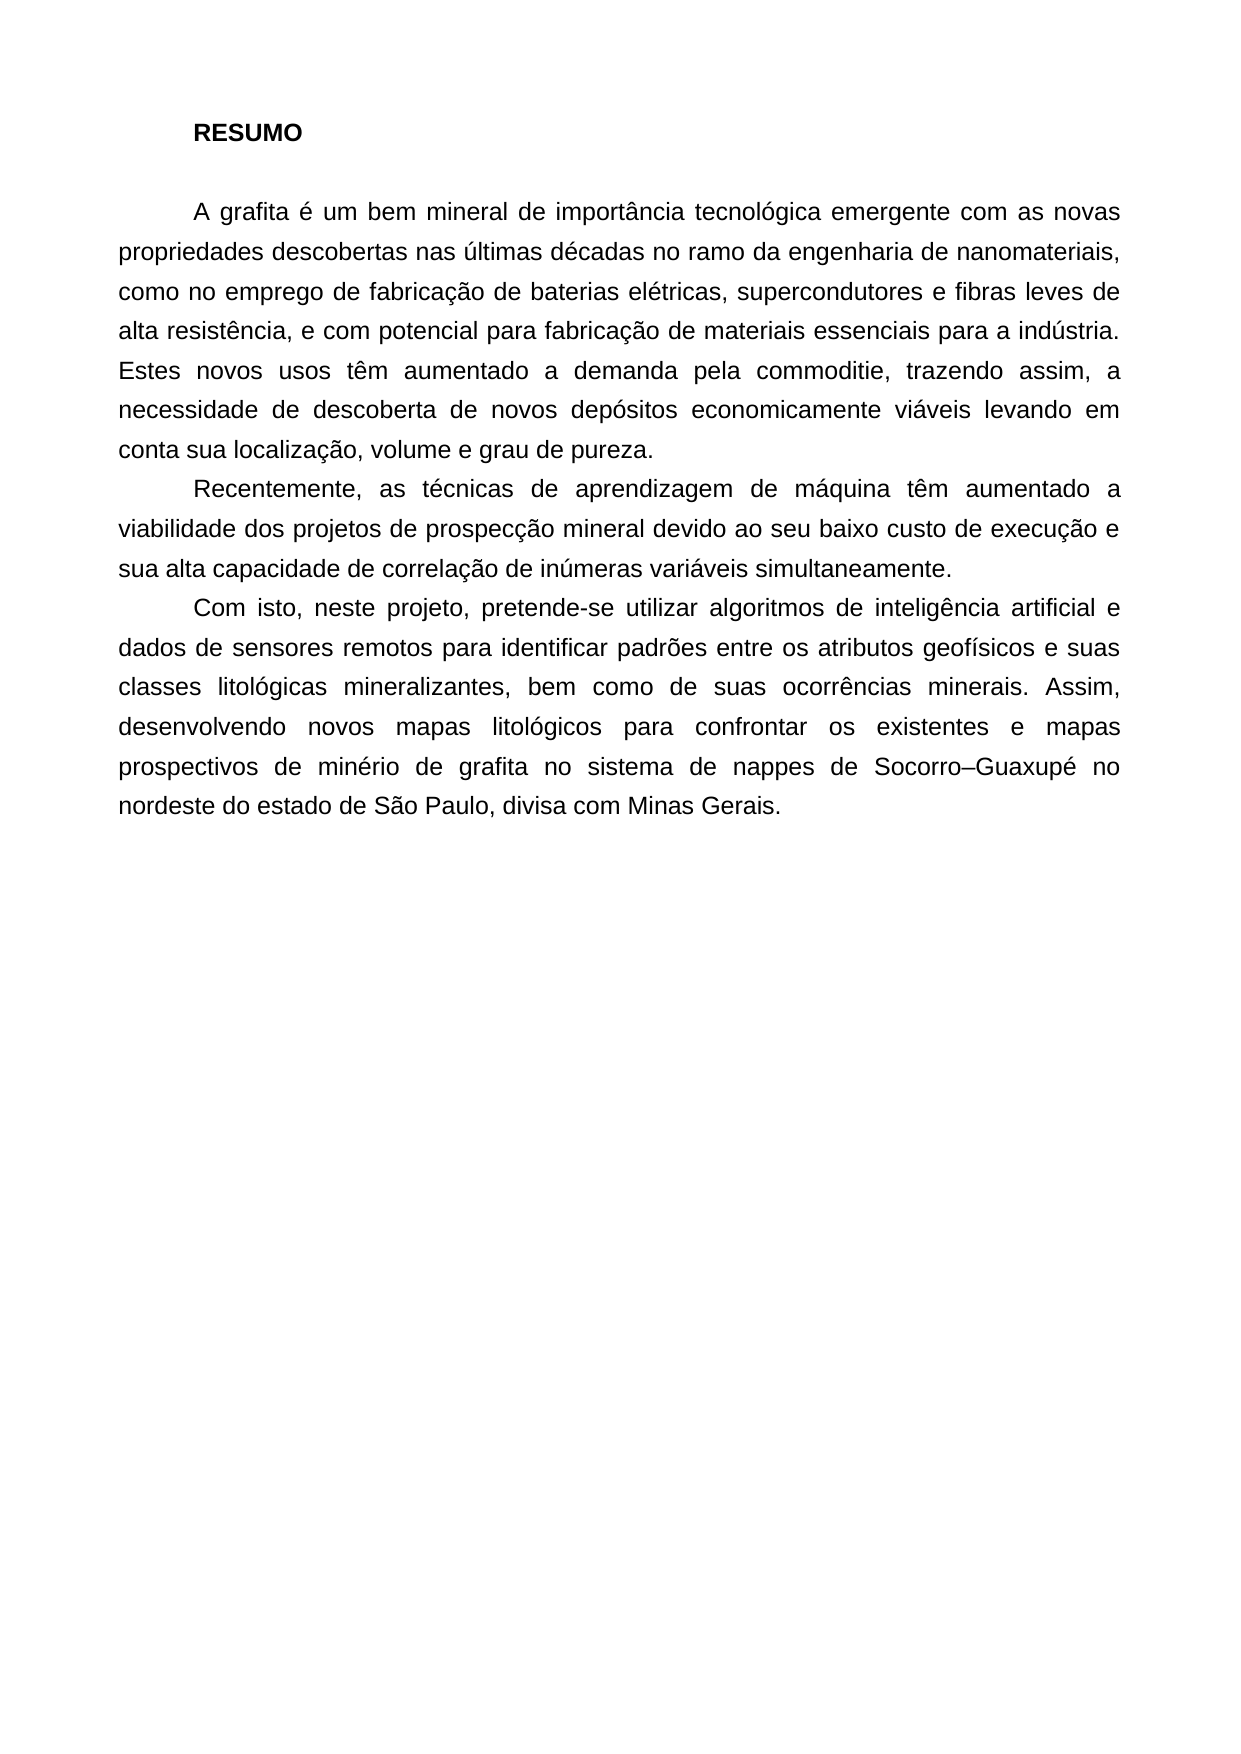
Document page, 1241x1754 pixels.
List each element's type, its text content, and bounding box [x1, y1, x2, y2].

subtitle RESUMO [118, 118, 1122, 147]
text Recentemente, as técnicas de aprendizagem de máquina têm aumentado a viabilidade dos projetos de prospecção mineral devido ao seu baixo custo de execução e sua alta capacidade de correlação de inúmeras variáveis simultaneamente. [118, 474, 1122, 582]
text Com isto, neste projeto, pretende-se utilizar algoritmos de inteligência artificial e dados de sensores remotos para identificar padrões entre os atributos geofísicos e suas classes litológicas mineralizantes, bem como de suas ocorrências minerais. Assim, desenvolvendo novos mapas litológicos para confrontar os existentes e mapas prospectivos de minério de grafita no sistema de nappes de Socorro–Guaxupé no nordeste do estado de São Paulo, divisa com Minas Gerais. [118, 593, 1122, 820]
text A grafita é um bem mineral de importância tecnológica emergente com as novas propriedades descobertas nas últimas décadas no ramo da engenharia de nanomateriais, como no emprego de fabricação de baterias elétricas, supercondutores e fibras leves de alta resistência, e com potencial para fabricação de materiais essenciais para a indústria. Estes novos usos têm aumentado a demanda pela commoditie, trazendo assim, a necessidade de descoberta de novos depósitos economicamente viáveis levando em conta sua localização, volume e grau de pureza. [118, 197, 1122, 463]
